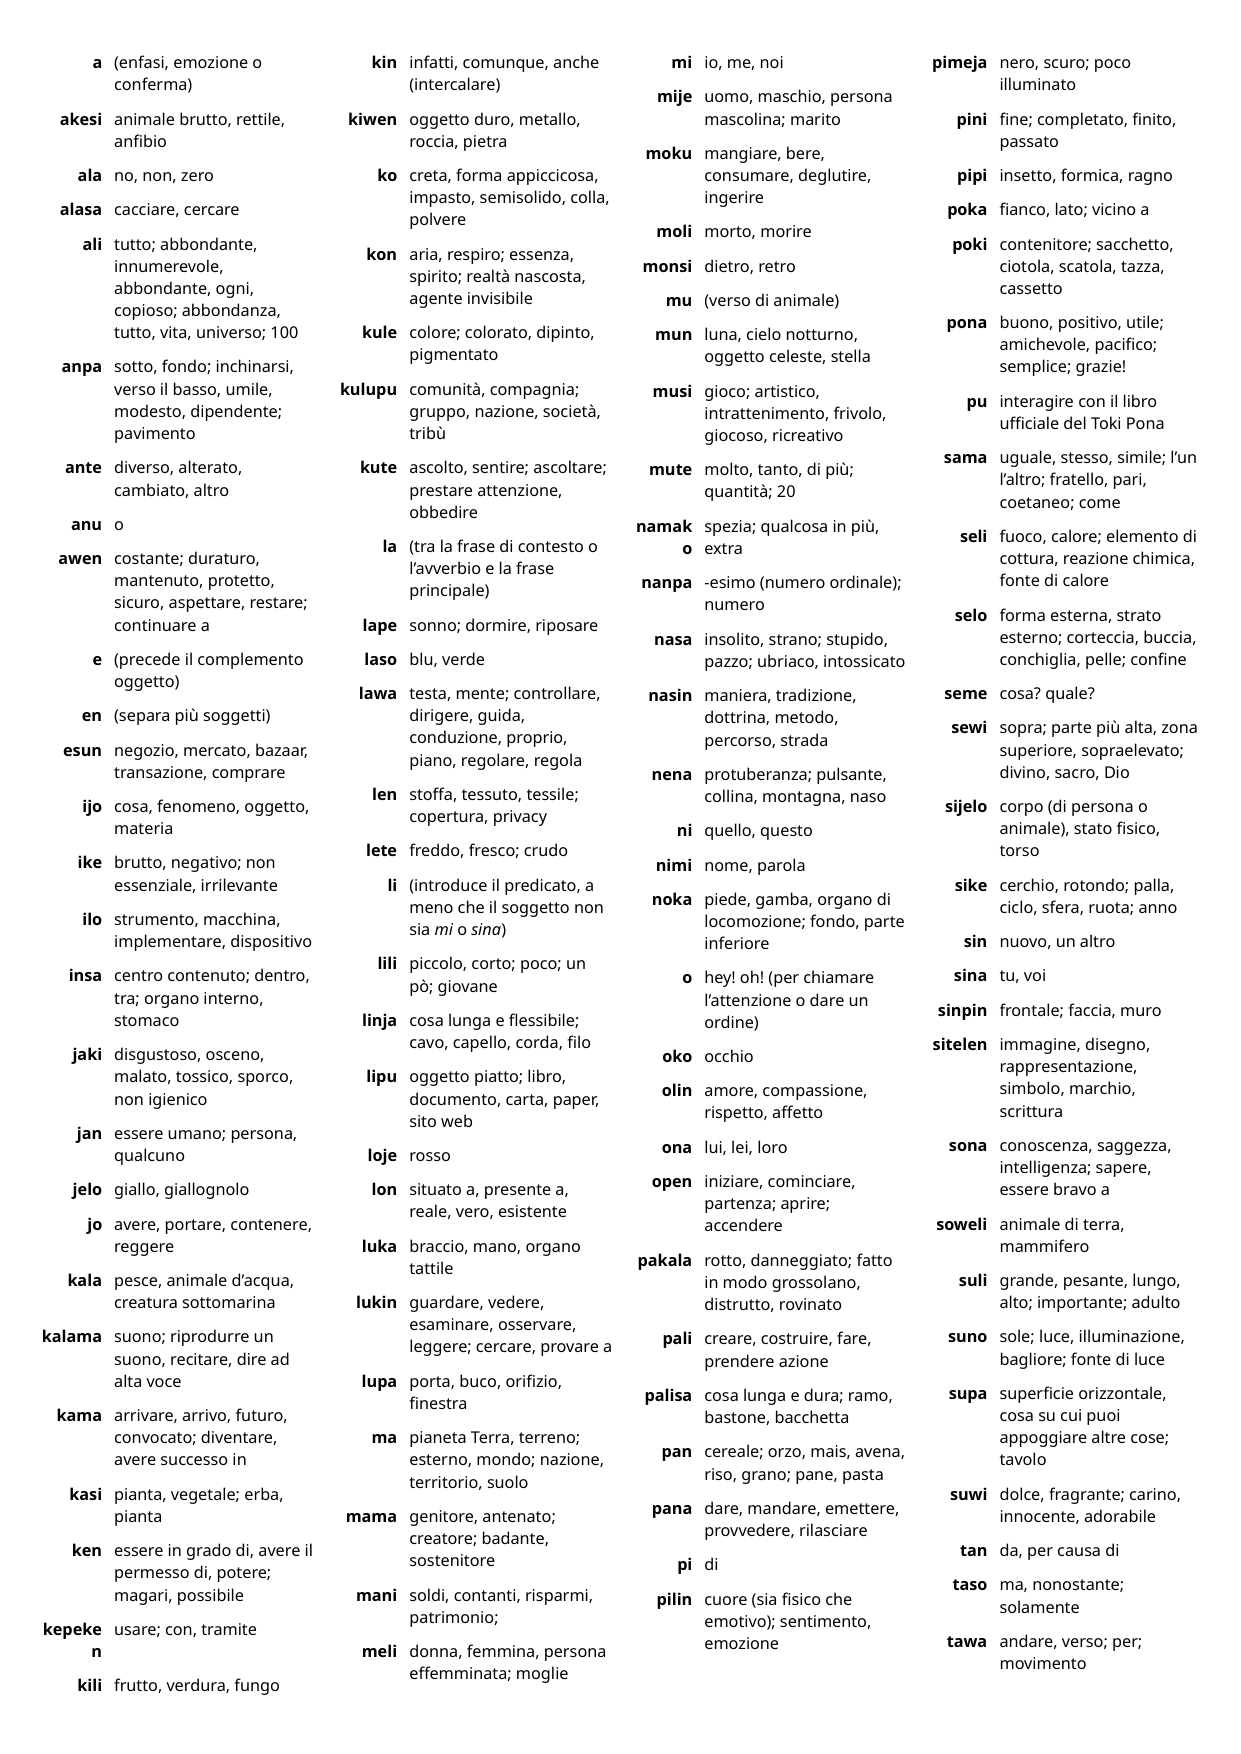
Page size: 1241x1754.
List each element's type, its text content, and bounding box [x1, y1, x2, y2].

table_cell lili [329, 946, 403, 1003]
table_cell palisa [624, 1378, 698, 1434]
table_cell anu [33, 507, 108, 541]
table_cell corpo (di persona o animale), stato fisico, torso [993, 789, 1209, 868]
table_cell sike [919, 868, 993, 924]
table_cell piede, gamba, organo di locomozione; fondo, parte inferiore [698, 882, 914, 960]
table_cell no, non, zero [108, 158, 324, 192]
table_cell brutto, negativo; non essenziale, irrilevante [108, 846, 324, 902]
table_cell mama [329, 1499, 403, 1577]
table_cell cosa lunga e dura; ramo, bastone, bacchetta [698, 1378, 914, 1434]
table_cell infatti, comunque, anche (intercalare) [403, 45, 619, 101]
table_cell negozio, mercato, bazaar, transazione, comprare [108, 733, 324, 789]
table_cell grande, pesante, lungo, alto; importante; adulto [993, 1263, 1209, 1319]
table_cell e [33, 642, 108, 698]
table_cell arrivare, arrivo, futuro, convocato; diventare, avere successo in [108, 1398, 324, 1477]
table_cell donna, femmina, persona effemminata; moglie [403, 1634, 619, 1690]
table_cell protuberanza; pulsante, collina, montagna, naso [698, 757, 914, 813]
table_cell seme [919, 676, 993, 710]
table_cell pesce, animale d’acqua, creatura sottomarina [108, 1263, 324, 1319]
table_cell kasi [33, 1477, 108, 1533]
table_cell alasa [33, 192, 108, 226]
table_cell kule [329, 315, 403, 372]
table_cell sona [919, 1128, 993, 1206]
table_cell porta, buco, orifizio, finestra [403, 1364, 619, 1420]
table_cell esun [33, 733, 108, 789]
table_cell nasin [624, 678, 698, 757]
table_cell pilin [624, 1581, 698, 1660]
table_cell kili [33, 1668, 108, 1702]
table_cell occhio [698, 1039, 914, 1073]
table_cell insetto, formica, ragno [993, 158, 1209, 192]
table_cell pu [919, 384, 993, 440]
table_cell len [329, 777, 403, 833]
table_cell cacciare, cercare [108, 192, 324, 226]
table_cell sewi [919, 710, 993, 789]
table_cell ma [329, 1420, 403, 1499]
table_cell ante [33, 450, 108, 507]
table_cell nanpa [624, 565, 698, 622]
table_cell lukin [329, 1285, 403, 1364]
table_cell ike [33, 846, 108, 902]
table_cell sitelen [919, 1027, 993, 1128]
table_cell anpa [33, 350, 108, 450]
table_cell jaki [33, 1037, 108, 1116]
table_cell luna, cielo notturno, oggetto celeste, stella [698, 317, 914, 374]
table_cell sotto, fondo; inchinarsi, verso il basso, umile, modesto, dipendente; pavimento [108, 350, 324, 450]
table_cell soweli [919, 1206, 993, 1263]
table_cell insolito, strano; stupido, pazzo; ubriaco, intossicato [698, 622, 914, 678]
table_cell kepeken [33, 1612, 108, 1668]
table_cell tutto; abbondante, innumerevole, abbondante, ogni, copioso; abbondanza, tutto, vita, universo; 100 [108, 226, 324, 349]
table_cell spezia; qualcosa in più, extra [698, 509, 914, 565]
table_cell animale di terra, mammifero [993, 1206, 1209, 1263]
table_cell lupa [329, 1364, 403, 1420]
table_cell disgustoso, osceno, malato, tossico, sporco, non igienico [108, 1037, 324, 1116]
table_cell conoscenza, saggezza, intelligenza; sapere, essere bravo a [993, 1128, 1209, 1206]
table_cell suli [919, 1263, 993, 1319]
table_cell lawa [329, 676, 403, 777]
table_cell sopra; parte più alta, zona superiore, sopraelevato; divino, sacro, Dio [993, 710, 1209, 789]
table_cell lape [329, 608, 403, 642]
table_cell testa, mente; controllare, dirigere, guida, conduzione, proprio, piano, regolare, regola [403, 676, 619, 777]
table_cell colore; colorato, dipinto, pigmentato [403, 315, 619, 372]
table_cell (introduce il predicato, a meno che il soggetto non sia mi o sina) [403, 868, 619, 946]
table_cell mani [329, 1578, 403, 1634]
table_cell kulupu [329, 372, 403, 450]
table_cell creta, forma appiccicosa, impasto, semisolido, colla, polvere [403, 158, 619, 237]
table_cell oko [624, 1039, 698, 1073]
table_cell olin [624, 1073, 698, 1130]
table_cell kin [329, 45, 403, 101]
table_cell pan [624, 1434, 698, 1491]
table_cell nena [624, 757, 698, 813]
table_cell akesi [33, 101, 108, 158]
table_cell amore, compassione, rispetto, affetto [698, 1073, 914, 1130]
table_cell piccolo, corto; poco; un pò; giovane [403, 946, 619, 1003]
table_cell kala [33, 1263, 108, 1319]
table_cell li [329, 868, 403, 946]
table_cell ni [624, 813, 698, 847]
table_cell la [329, 529, 403, 608]
table_cell lui, lei, loro [698, 1130, 914, 1164]
table_cell pini [919, 101, 993, 158]
table_cell tan [919, 1533, 993, 1567]
table_cell guardare, vedere, esaminare, osservare, leggere; cercare, provare a [403, 1285, 619, 1364]
table_cell pali [624, 1321, 698, 1378]
table_cell pianeta Terra, terreno; esterno, mondo; nazione, territorio, suolo [403, 1420, 619, 1499]
table_cell mute [624, 452, 698, 509]
table_cell lipu [329, 1059, 403, 1138]
table_cell fine; completato, finito, passato [993, 101, 1209, 158]
table_cell taso [919, 1568, 993, 1624]
table_cell luka [329, 1229, 403, 1285]
table_cell lete [329, 834, 403, 868]
table_cell awen [33, 541, 108, 642]
table_header a [33, 45, 108, 101]
table_cell diverso, alterato, cambiato, altro [108, 450, 324, 507]
table_cell sina [919, 959, 993, 993]
table_cell mu [624, 283, 698, 317]
table_cell laso [329, 642, 403, 676]
table_cell mangiare, bere, consumare, deglutire, ingerire [698, 136, 914, 214]
table_cell kon [329, 237, 403, 315]
table_cell hey! oh! (per chiamare l’attenzione o dare un ordine) [698, 960, 914, 1039]
table_cell sama [919, 440, 993, 519]
table_cell cereale; orzo, mais, avena, riso, grano; pane, pasta [698, 1434, 914, 1491]
table_cell moku [624, 136, 698, 214]
table_cell rotto, danneggiato; fatto in modo grossolano, distrutto, rovinato [698, 1243, 914, 1321]
table_cell meli [329, 1634, 403, 1690]
table_cell usare; con, tramite [108, 1612, 324, 1668]
table_cell creare, costruire, fare, prendere azione [698, 1321, 914, 1378]
table_header (enfasi, emozione o conferma) [108, 45, 324, 101]
table_cell essere umano; persona, qualcuno [108, 1116, 324, 1172]
table_cell aria, respiro; essenza, spirito; realtà nascosta, agente invisibile [403, 237, 619, 315]
table_cell cerchio, rotondo; palla, ciclo, sfera, ruota; anno [993, 868, 1209, 924]
table_cell situato a, presente a, reale, vero, esistente [403, 1172, 619, 1229]
table_cell io, me, noi [698, 45, 914, 79]
table_cell (tra la frase di contesto o l’avverbio e la frase principale) [403, 529, 619, 608]
table_cell pakala [624, 1243, 698, 1321]
table_cell mije [624, 79, 698, 136]
table_cell namako [624, 509, 698, 565]
table_cell maniera, tradizione, dottrina, metodo, percorso, strada [698, 678, 914, 757]
table_cell ko [329, 158, 403, 237]
table_cell tawa [919, 1624, 993, 1680]
table_cell di [698, 1547, 914, 1581]
table_cell musi [624, 374, 698, 452]
table_cell en [33, 698, 108, 733]
table_cell quello, questo [698, 813, 914, 847]
table_cell ona [624, 1130, 698, 1164]
table_cell uguale, stesso, simile; l’un l’altro; fratello, pari, coetaneo; come [993, 440, 1209, 519]
table_cell animale brutto, rettile, anfibio [108, 101, 324, 158]
table_cell monsi [624, 249, 698, 283]
table_cell superficie orizzontale, cosa su cui puoi appoggiare altre cose; tavolo [993, 1376, 1209, 1477]
table_cell sin [919, 924, 993, 958]
table_cell strumento, macchina, implementare, dispositivo [108, 902, 324, 958]
table_cell mi [624, 45, 698, 79]
table_cell rosso [403, 1138, 619, 1172]
table_cell pana [624, 1491, 698, 1547]
table_cell centro contenuto; dentro, tra; organo interno, stomaco [108, 959, 324, 1037]
table_cell molto, tanto, di più; quantità; 20 [698, 452, 914, 509]
table_cell nero, scuro; poco illuminato [993, 45, 1209, 101]
table_cell nasa [624, 622, 698, 678]
table_cell essere in grado di, avere il permesso di, potere; magari, possibile [108, 1533, 324, 1612]
table_cell gioco; artistico, intrattenimento, frivolo, giocoso, ricreativo [698, 374, 914, 452]
table_cell insa [33, 959, 108, 1037]
table_cell stoffa, tessuto, tessile; copertura, privacy [403, 777, 619, 833]
table_cell oggetto duro, metallo, roccia, pietra [403, 101, 619, 158]
table_cell buono, positivo, utile; amichevole, pacifico; semplice; grazie! [993, 305, 1209, 384]
table_cell lon [329, 1172, 403, 1229]
table_cell suwi [919, 1477, 993, 1533]
table_cell open [624, 1164, 698, 1243]
table_cell forma esterna, strato esterno; corteccia, buccia, conchiglia, pelle; confine [993, 598, 1209, 676]
table_cell blu, verde [403, 642, 619, 676]
table_cell braccio, mano, organo tattile [403, 1229, 619, 1285]
table_cell nome, parola [698, 848, 914, 882]
table_cell nuovo, un altro [993, 924, 1209, 958]
table_cell dietro, retro [698, 249, 914, 283]
table_cell linja [329, 1003, 403, 1059]
table_cell iniziare, cominciare, partenza; aprire; accendere [698, 1164, 914, 1243]
table_cell ilo [33, 902, 108, 958]
table_cell jo [33, 1206, 108, 1263]
table_cell cosa lunga e flessibile; cavo, capello, corda, filo [403, 1003, 619, 1059]
table_cell genitore, antenato; creatore; badante, sostenitore [403, 1499, 619, 1577]
table_cell frutto, verdura, fungo [108, 1668, 324, 1702]
table_cell freddo, fresco; crudo [403, 834, 619, 868]
table_cell kalama [33, 1319, 108, 1398]
table_cell o [108, 507, 324, 541]
table_cell suno [919, 1319, 993, 1376]
table_cell tu, voi [993, 959, 1209, 993]
table_cell pipi [919, 158, 993, 192]
table_cell kute [329, 450, 403, 529]
table_cell ma, nonostante; solamente [993, 1568, 1209, 1624]
table_cell loje [329, 1138, 403, 1172]
table_cell pimeja [919, 45, 993, 101]
table_cell uomo, maschio, persona mascolina; marito [698, 79, 914, 136]
table_cell sijelo [919, 789, 993, 868]
table_cell sole; luce, illuminazione, bagliore; fonte di luce [993, 1319, 1209, 1376]
table_cell suono; riprodurre un suono, recitare, dire ad alta voce [108, 1319, 324, 1398]
table_cell sinpin [919, 993, 993, 1027]
table_cell frontale; faccia, muro [993, 993, 1209, 1027]
table_cell giallo, giallognolo [108, 1172, 324, 1206]
table_cell selo [919, 598, 993, 676]
table_cell (verso di animale) [698, 283, 914, 317]
table_cell cosa, fenomeno, oggetto, materia [108, 789, 324, 846]
table_cell o [624, 960, 698, 1039]
table_cell mun [624, 317, 698, 374]
table_cell pi [624, 1547, 698, 1581]
table_cell andare, verso; per; movimento [993, 1624, 1209, 1680]
table_cell comunità, compagnia; gruppo, nazione, società, tribù [403, 372, 619, 450]
table_cell interagire con il libro ufficiale del Toki Pona [993, 384, 1209, 440]
table_cell jelo [33, 1172, 108, 1206]
table_cell fianco, lato; vicino a [993, 192, 1209, 226]
table_cell ascolto, sentire; ascoltare; prestare attenzione, obbedire [403, 450, 619, 529]
table_cell (precede il complemento oggetto) [108, 642, 324, 698]
table_cell avere, portare, contenere, reggere [108, 1206, 324, 1263]
table_cell sonno; dormire, riposare [403, 608, 619, 642]
table_cell dare, mandare, emettere, provvedere, rilasciare [698, 1491, 914, 1547]
table_cell (separa più soggetti) [108, 698, 324, 733]
table_cell ijo [33, 789, 108, 846]
table_cell soldi, contanti, risparmi, patrimonio; [403, 1578, 619, 1634]
table_cell cosa? quale? [993, 676, 1209, 710]
table_cell seli [919, 519, 993, 597]
table_cell oggetto piatto; libro, documento, carta, paper, sito web [403, 1059, 619, 1138]
table_cell -esimo (numero ordinale); numero [698, 565, 914, 622]
table_cell da, per causa di [993, 1533, 1209, 1567]
table_cell jan [33, 1116, 108, 1172]
table_cell ali [33, 226, 108, 349]
table_cell ala [33, 158, 108, 192]
table_cell moli [624, 214, 698, 249]
table_cell costante; duraturo, mantenuto, protetto, sicuro, aspettare, restare; continuare a [108, 541, 324, 642]
table_cell supa [919, 1376, 993, 1477]
table_cell pona [919, 305, 993, 384]
table_cell poki [919, 226, 993, 305]
table_cell dolce, fragrante; carino, innocente, adorabile [993, 1477, 1209, 1533]
table_cell immagine, disegno, rappresentazione, simbolo, marchio, scrittura [993, 1027, 1209, 1128]
table_cell nimi [624, 848, 698, 882]
table_cell kama [33, 1398, 108, 1477]
table_cell cuore (sia fisico che emotivo); sentimento, emozione [698, 1581, 914, 1660]
table_cell ken [33, 1533, 108, 1612]
table_cell pianta, vegetale; erba, pianta [108, 1477, 324, 1533]
table_cell poka [919, 192, 993, 226]
table_cell contenitore; sacchetto, ciotola, scatola, tazza, cassetto [993, 226, 1209, 305]
table_cell fuoco, calore; elemento di cottura, reazione chimica, fonte di calore [993, 519, 1209, 597]
table_cell kiwen [329, 101, 403, 158]
table_cell morto, morire [698, 214, 914, 249]
table_cell noka [624, 882, 698, 960]
